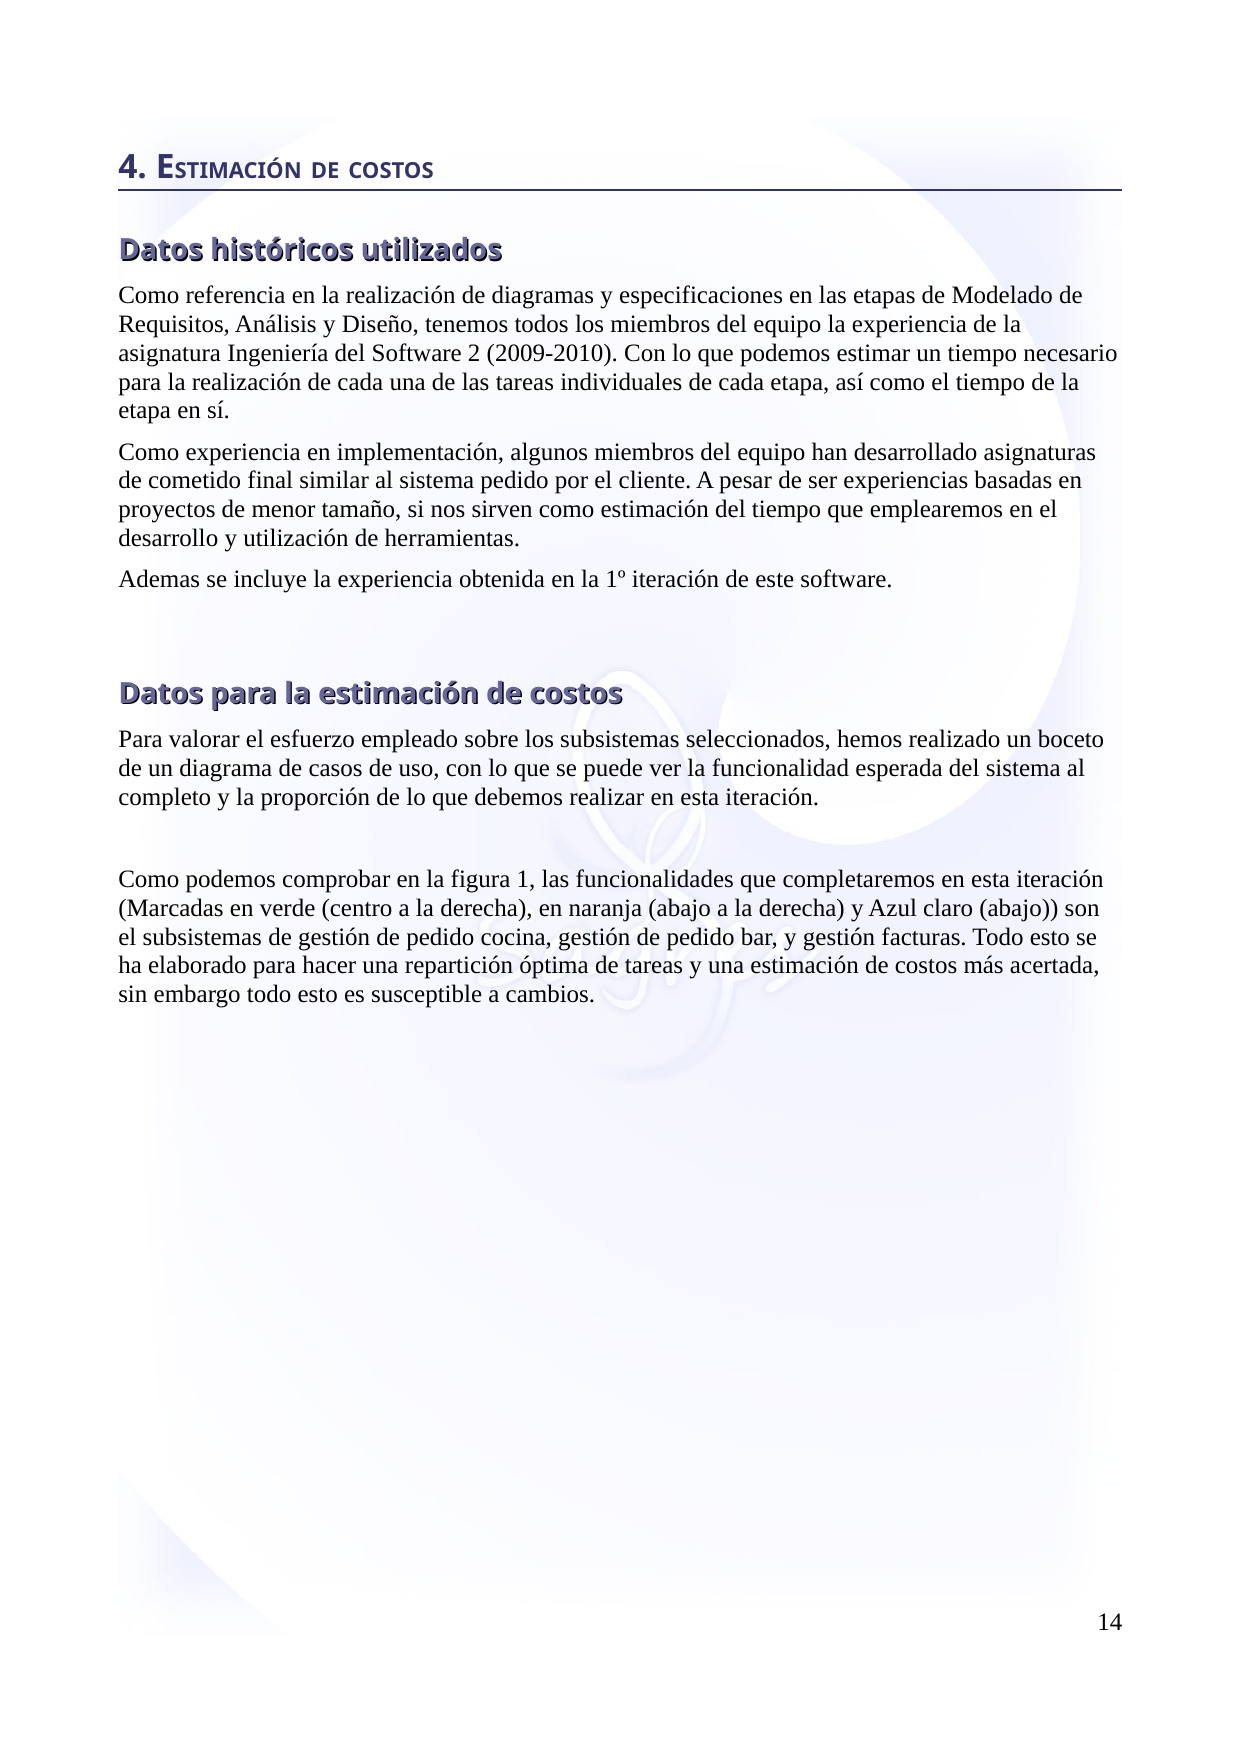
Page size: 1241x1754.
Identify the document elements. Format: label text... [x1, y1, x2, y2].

text Para valorar el esfuerzo empleado sobre los subsistemas seleccionados, hemos realizado un boceto de un diagrama de casos de uso, con lo que se puede ver la funcionalidad esperada del sistema al completo y la proporción de lo que debemos realizar en esta iteración. [118, 724, 1122, 810]
subtitle 4. Estimación de costos [118, 143, 1122, 189]
picture [118, 191, 1122, 228]
picture [118, 424, 1122, 437]
subtitle Datos para la estimación de costos [118, 672, 1122, 712]
picture [118, 712, 1122, 724]
picture [118, 1008, 1122, 1636]
picture [118, 810, 1122, 864]
picture [118, 268, 1122, 281]
text Como podemos comprobar en la figura 1, las funcionalidades que completaremos en esta iteración (Marcadas en verde (centro a la derecha), en naranja (abajo a la derecha) y Azul claro (abajo)) son el subsistemas de gestión de pedido cocina, gestión de pedido bar, y gestión facturas. Todo esto se ha elaborado para hacer una repartición óptima de tareas y una estimación de costos más acertada, sin embargo todo esto es susceptible a cambios. [118, 864, 1122, 1008]
picture [118, 593, 1122, 672]
picture [118, 118, 1122, 143]
text Como experiencia en implementación, algunos miembros del equipo han desarrollado asignaturas de cometido final similar al sistema pedido por el cliente. A pesar de ser experiencias basadas en proyectos de menor tamaño, si nos sirven como estimación del tiempo que emplearemos en el desarrollo y utilización de herramientas. [118, 437, 1122, 552]
text Como referencia en la realización de diagramas y especificaciones en las etapas de Modelado de Requisitos, Análisis y Diseño, tenemos todos los miembros del equipo la experiencia de la asignatura Ingeniería del Software 2 (2009-2010). Con lo que podemos estimar un tiempo necesario para la realización de cada una de las tareas individuales de cada etapa, así como el tiempo de la etapa en sí. [118, 281, 1122, 424]
subtitle Datos históricos utilizados [118, 228, 1122, 268]
text Ademas se incluye la experiencia obtenida en la 1º iteración de este software. [118, 564, 1122, 593]
picture [118, 552, 1122, 564]
